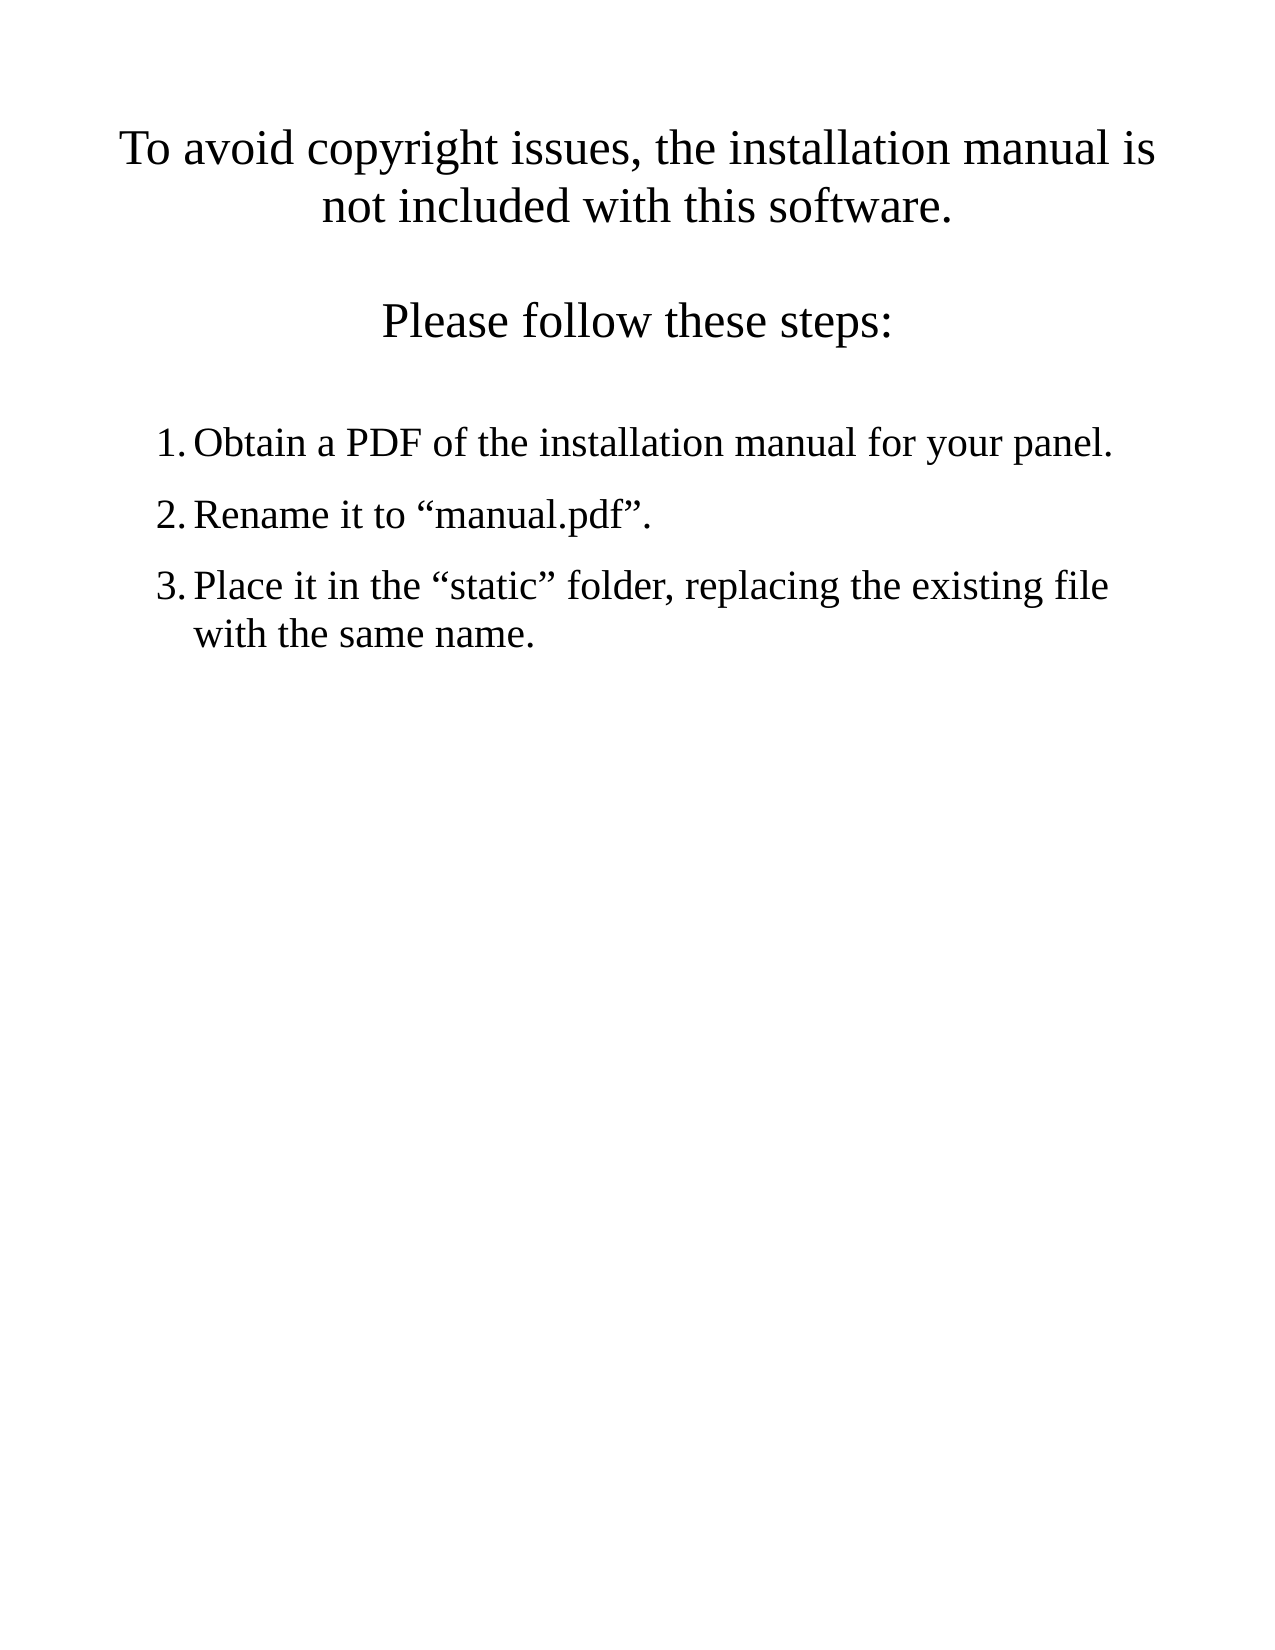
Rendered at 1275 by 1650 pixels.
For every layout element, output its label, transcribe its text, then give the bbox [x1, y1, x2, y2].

list Rename it to “manual.pdf”. [156, 489, 1157, 537]
list Obtain a PDF of the installation manual for your panel. [156, 417, 1157, 465]
list Place it in the “static” folder, replacing the existing file with the same name. [156, 561, 1157, 657]
text Please follow these steps: [118, 291, 1157, 348]
text To avoid copyright issues, the installation manual is not included with this software. [118, 118, 1157, 233]
